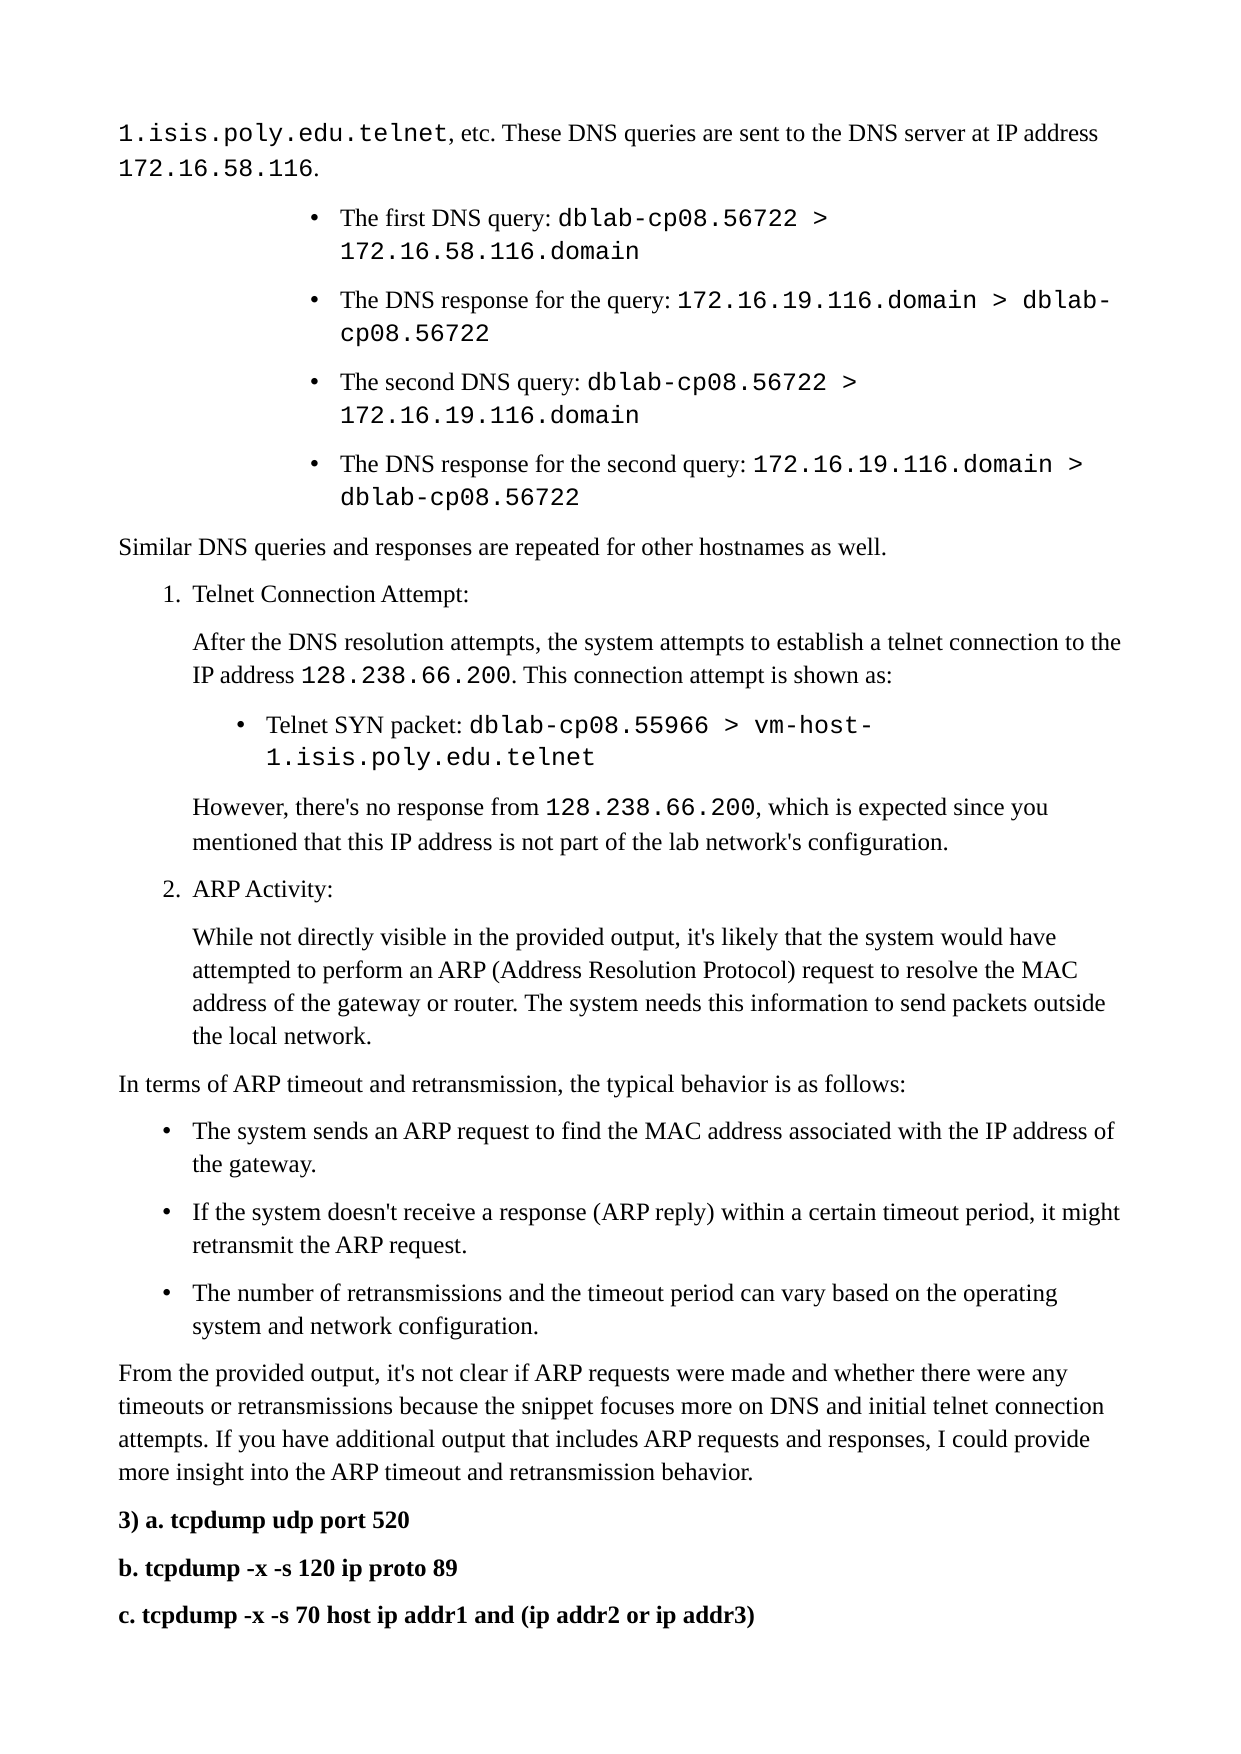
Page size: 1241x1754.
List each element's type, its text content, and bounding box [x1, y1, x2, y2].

list The DNS response for the query: 172.16.19.116.domain > dblab-cp08.56722 [310, 285, 1122, 349]
list Telnet SYN packet: dblab-cp08.55966 > vm-host-1.isis.poly.edu.telnet [236, 710, 1122, 773]
list If the system doesn't receive a response (ARP reply) within a certain timeout period, it might retransmit the ARP request. [162, 1197, 1122, 1259]
text c. tcpdump -x -s 70 host ip addr1 and (ip addr2 or ip addr3) [118, 1600, 1122, 1629]
list After the DNS resolution attempts, the system attempts to establish a telnet connection to the IP address 128.238.66.200. This connection attempt is shown as: [162, 627, 1122, 691]
list Telnet Connection Attempt: [162, 579, 1122, 608]
text In terms of ARP timeout and retransmission, the typical behavior is as follows: [118, 1069, 1122, 1098]
list However, there's no response from 128.238.66.200, which is expected since you mentioned that this IP address is not part of the lab network's configuration. [162, 792, 1122, 856]
text b. tcpdump -x -s 120 ip proto 89 [118, 1553, 1122, 1581]
text 1.isis.poly.edu.telnet, etc. These DNS queries are sent to the DNS server at IP address 172.16.58.116. [118, 118, 1122, 184]
text 3) a. tcpdump udp port 520 [118, 1505, 1122, 1534]
text From the provided output, it's not clear if ARP requests were made and whether there were any timeouts or retransmissions because the snippet focuses more on DNS and initial telnet connection attempts. If you have additional output that includes ARP requests and responses, I could provide more insight into the ARP timeout and retransmission behavior. [118, 1358, 1122, 1486]
list ARP Activity: [162, 874, 1122, 903]
list The second DNS query: dblab-cp08.56722 > 172.16.19.116.domain [310, 367, 1122, 431]
text Similar DNS queries and responses are repeated for other hostnames as well. [118, 532, 1122, 560]
list While not directly visible in the provided output, it's likely that the system would have attempted to perform an ARP (Address Resolution Protocol) request to resolve the MAC address of the gateway or router. The system needs this information to send packets outside the local network. [162, 922, 1122, 1050]
list The system sends an ARP request to find the MAC address associated with the IP address of the gateway. [162, 1116, 1122, 1178]
list The number of retransmissions and the timeout period can vary based on the operating system and network configuration. [162, 1278, 1122, 1339]
list The DNS response for the second query: 172.16.19.116.domain > dblab-cp08.56722 [310, 449, 1122, 513]
list The first DNS query: dblab-cp08.56722 > 172.16.58.116.domain [310, 203, 1122, 267]
